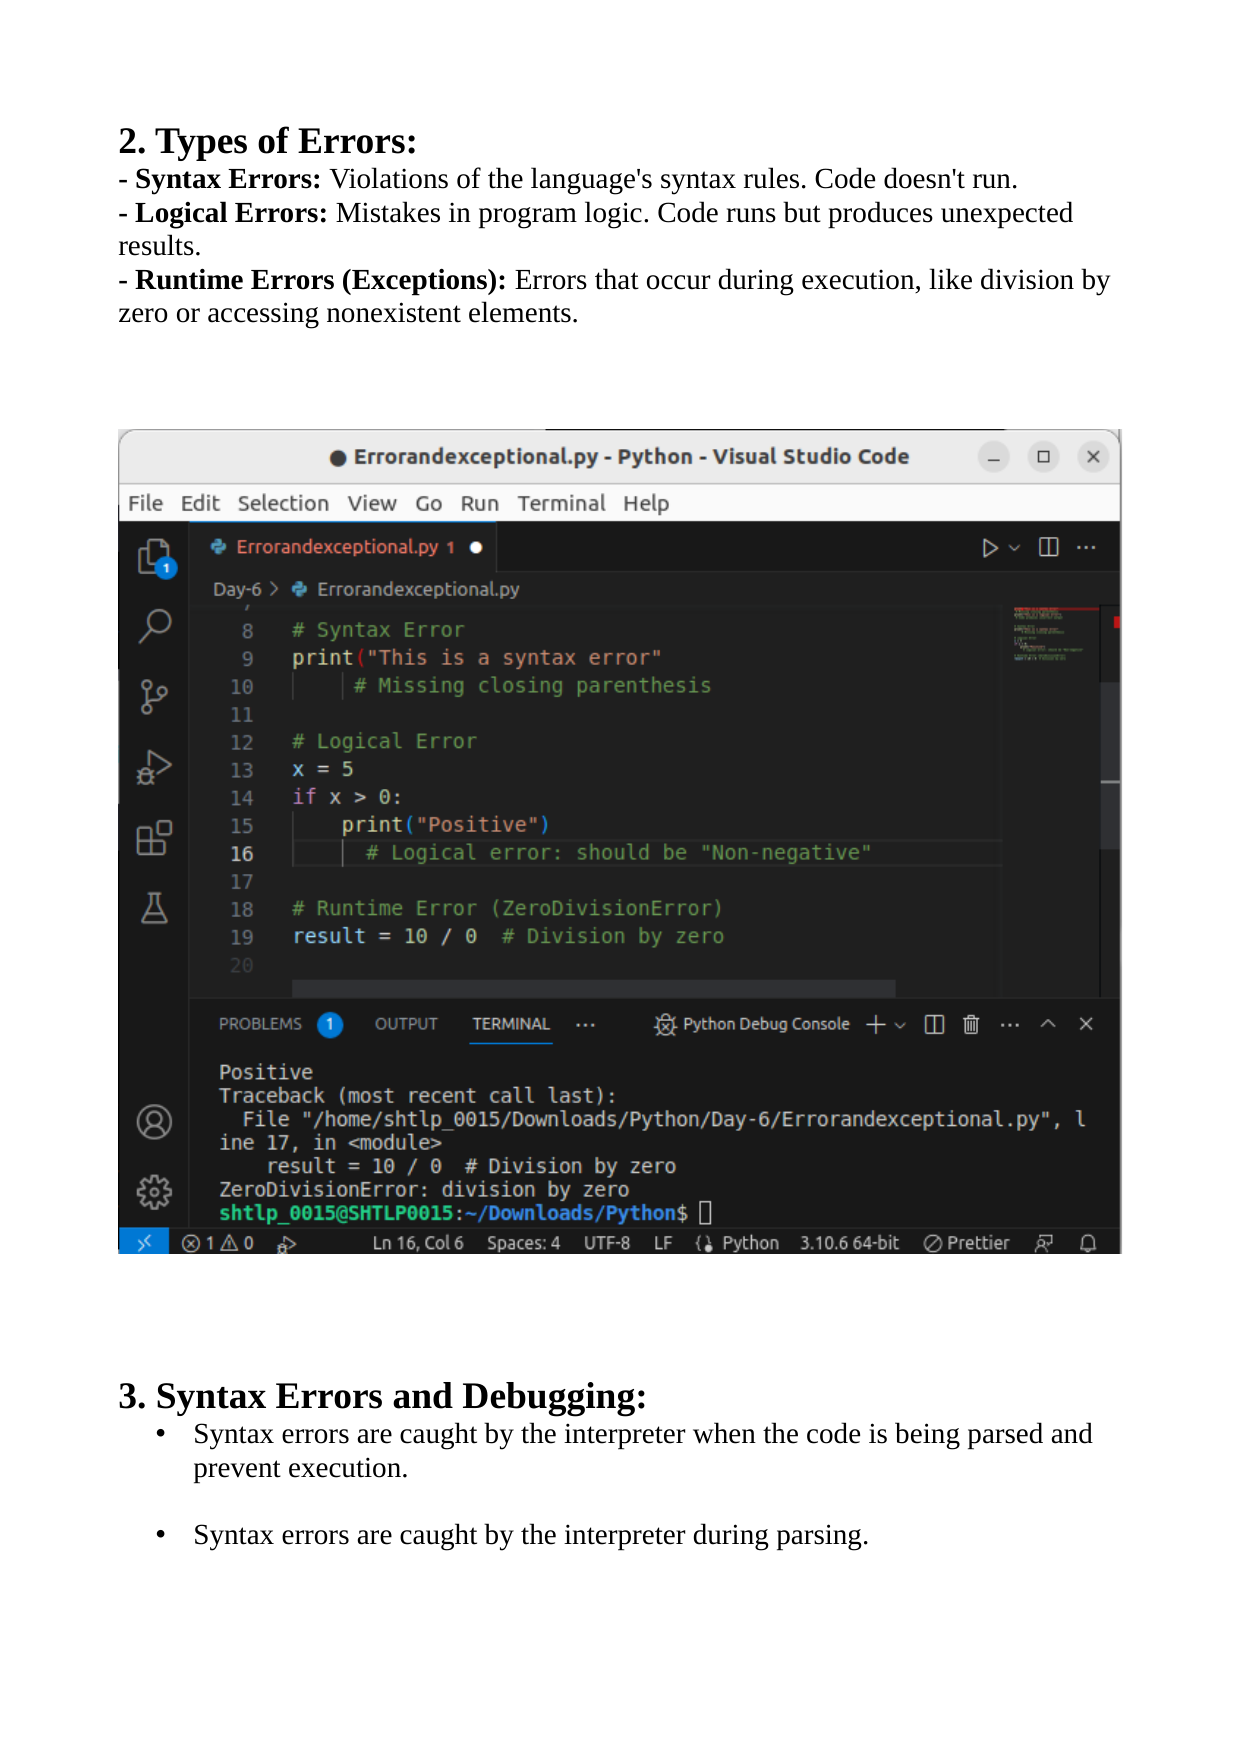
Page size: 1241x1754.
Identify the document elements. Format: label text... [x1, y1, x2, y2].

text - Runtime Errors (Exceptions): Errors that occur during execution, like division by zero or accessing nonexistent elements. [118, 262, 1122, 329]
text 3. Syntax Errors and Debugging: [118, 1373, 1122, 1416]
picture [118, 429, 1123, 1254]
text 2. Types of Errors: [118, 118, 1122, 161]
list Syntax errors are caught by the interpreter when the code is being parsed and prevent execution. [156, 1416, 1122, 1483]
list Syntax errors are caught by the interpreter during parsing. [156, 1517, 1122, 1551]
text - Logical Errors: Mistakes in program logic. Code runs but produces unexpected results. [118, 195, 1122, 262]
text - Syntax Errors: Violations of the language's syntax rules. Code doesn't run. [118, 161, 1122, 195]
